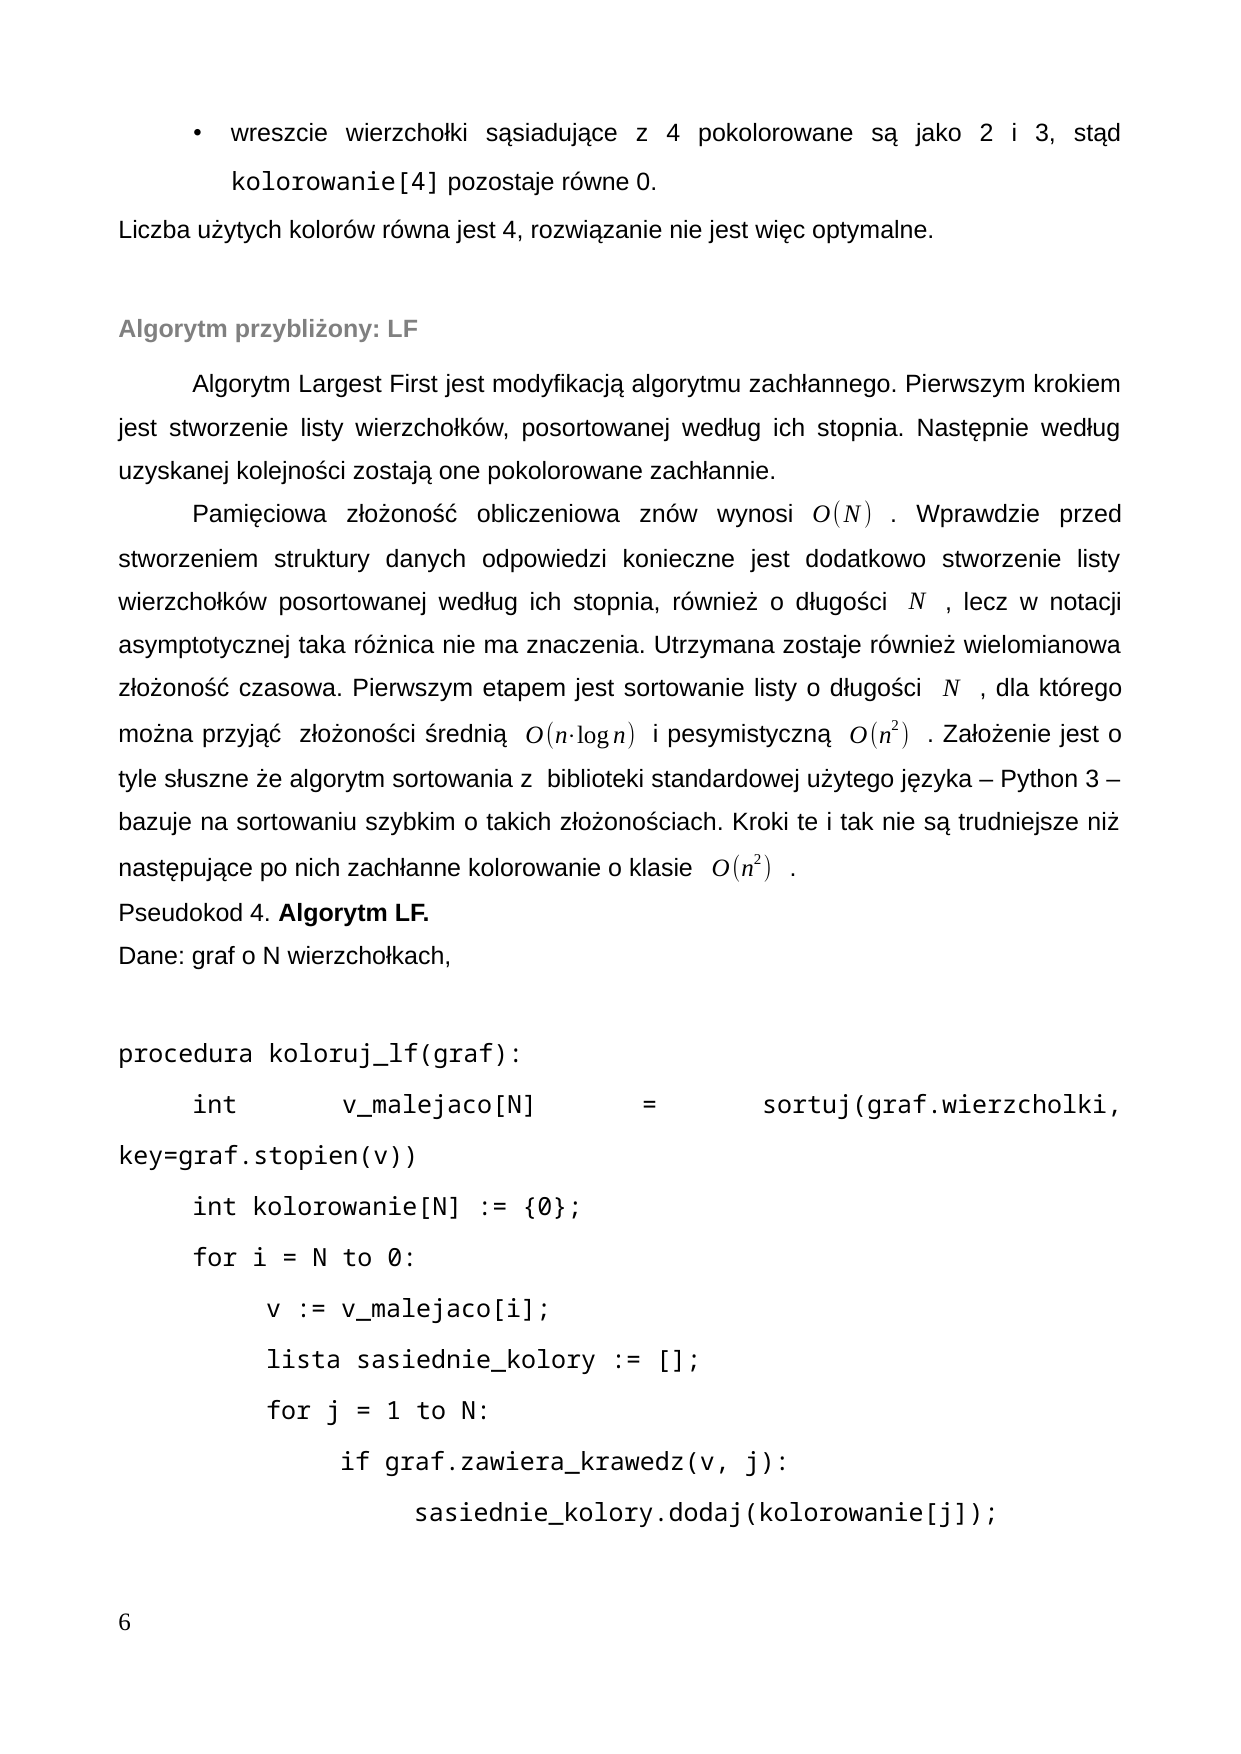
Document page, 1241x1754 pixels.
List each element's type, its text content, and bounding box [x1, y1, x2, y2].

text sasiednie_kolory.dodaj(kolorowanie[j]); [118, 1494, 1122, 1529]
text Algorytm Largest First jest modyfikacją algorytmu zachłannego. Pierwszym krokiem jest stworzenie listy wierzchołków, posortowanej według ich stopnia. Następnie według uzyskanej kolejności zostają one pokolorowane zachłannie. [118, 369, 1122, 484]
text if graf.zawiera_krawedz(v, j): [118, 1443, 1122, 1478]
text v := v_malejaco[i]; [118, 1290, 1122, 1324]
text for j = 1 to N: [118, 1392, 1122, 1427]
text for i = N to 0: [118, 1239, 1122, 1273]
text int kolorowanie[N] := {0}; [118, 1188, 1122, 1222]
text lista sasiednie_kolory := []; [118, 1341, 1122, 1376]
text int v_malejaco[N] = sortuj(graf.wierzcholki, key=graf.stopien(v)) [118, 1086, 1122, 1171]
text Dane: graf o N wierzchołkach, [118, 941, 1122, 970]
text Liczba użytych kolorów równa jest 4, rozwiązanie nie jest więc optymalne. [118, 215, 1122, 244]
text Pseudokod 4. Algorytm LF. [118, 898, 1122, 927]
subtitle wreszcie wierzchołki sąsiadujące z 4 pokolorowane są jako 2 i 3, stąd kolorowanie[4] pozostaje równe 0. [193, 118, 1122, 198]
text procedura koloruj_lf(graf): [118, 1035, 1122, 1069]
subtitle Algorytm przybliżony: LF [118, 314, 1122, 342]
text Pamięciowa złożoność obliczeniowa znów wynosi. Wprawdzie przed stworzeniem struktury danych odpowiedzi konieczne jest dodatkowo stworzenie listy wierzchołków posortowanej według ich stopnia, również o długości, lecz w notacji asymptotycznej taka różnica nie ma znaczenia. Utrzymana zostaje również wielomianowa złożoność czasowa. Pierwszym etapem jest sortowanie listy o długości, dla którego można przyjąć złożoności średniąi pesymistyczną. Założenie jest o tyle słuszne że algorytm sortowania z biblioteki standardowej użytego języka – Python 3 – bazuje na sortowaniu szybkim o takich złożonościach. Kroki te i tak nie są trudniejsze niż następujące po nich zachłanne kolorowanie o klasie. [118, 499, 1122, 883]
